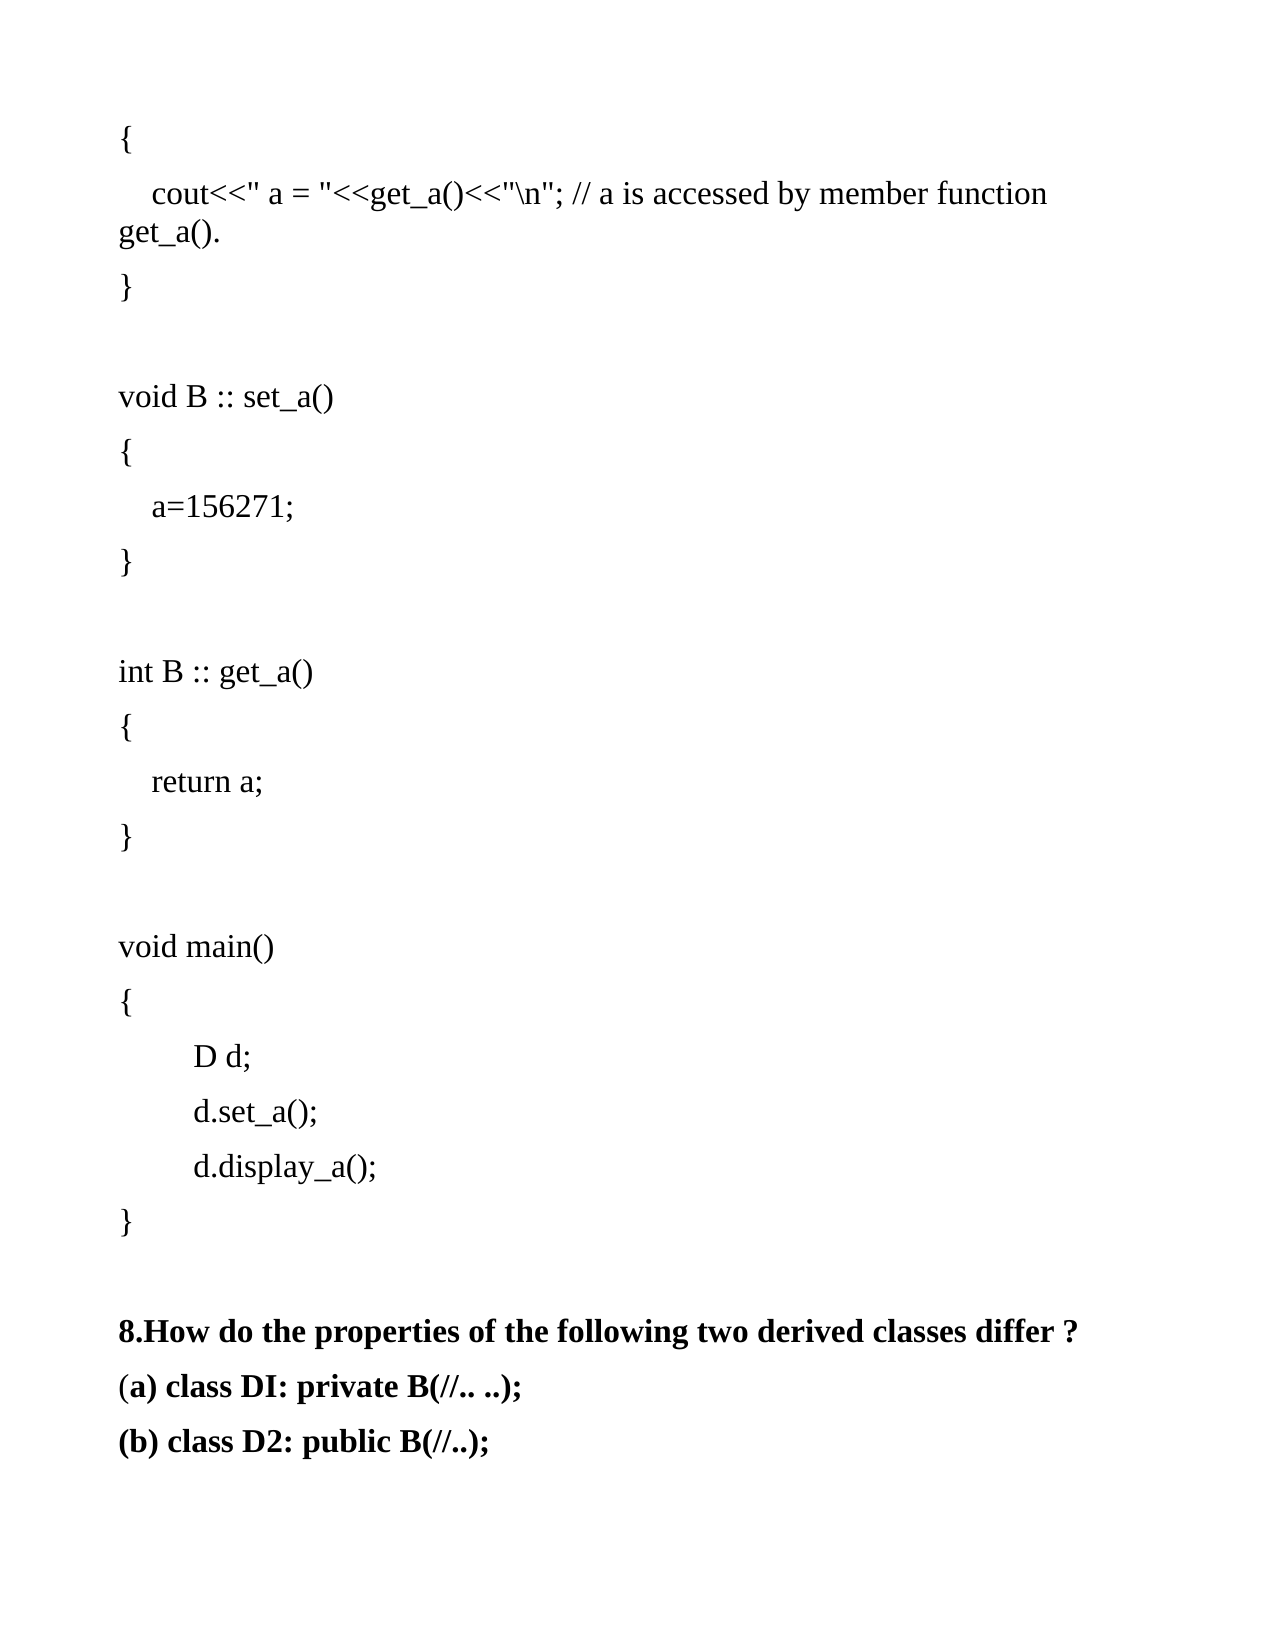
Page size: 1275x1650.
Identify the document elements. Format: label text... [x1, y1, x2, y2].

text { [118, 981, 1157, 1020]
text } [118, 816, 1157, 855]
text a=156271; [118, 486, 1157, 525]
text d.set_a(); [118, 1091, 1157, 1130]
text return a; [118, 761, 1157, 800]
text void B :: set_a() [118, 376, 1157, 415]
text D d; [118, 1036, 1157, 1075]
text cout<<" a = "<<get_a()<<"\n"; // a is accessed by member function get_a(). [118, 173, 1157, 250]
text int B :: get_a() [118, 651, 1157, 690]
text 8.How do the properties of the following two derived classes differ ? [118, 1311, 1157, 1350]
text (b) class D2: public B(//..); [118, 1421, 1157, 1460]
text { [118, 706, 1157, 745]
text } [118, 266, 1157, 305]
text void main() [118, 926, 1157, 965]
text { [118, 431, 1157, 470]
text } [118, 1201, 1157, 1240]
text } [118, 541, 1157, 580]
text (a) class DI: private B(//.. ..); [118, 1366, 1157, 1405]
text { [118, 118, 1157, 156]
text d.display_a(); [118, 1146, 1157, 1185]
